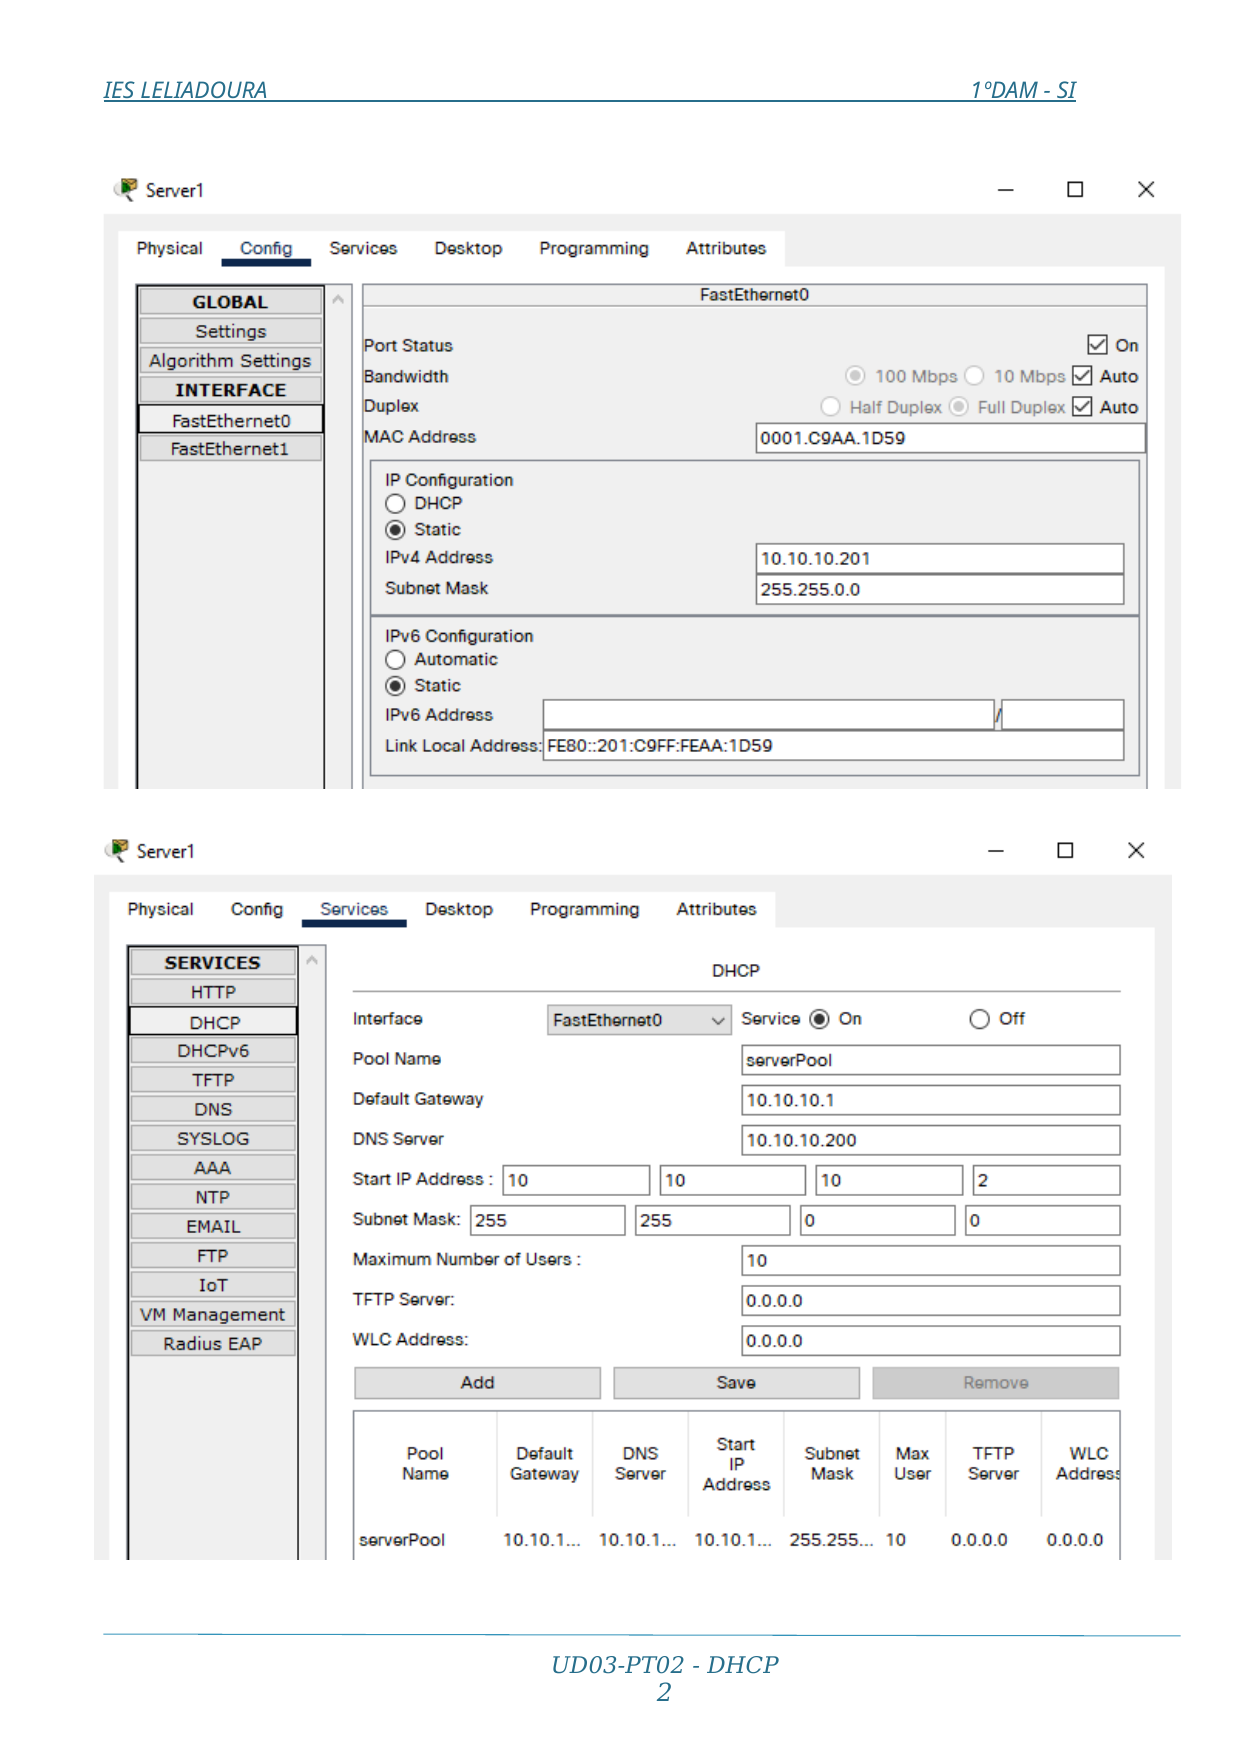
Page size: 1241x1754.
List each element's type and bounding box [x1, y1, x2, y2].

picture [94, 832, 1172, 1560]
picture [103, 172, 1182, 789]
